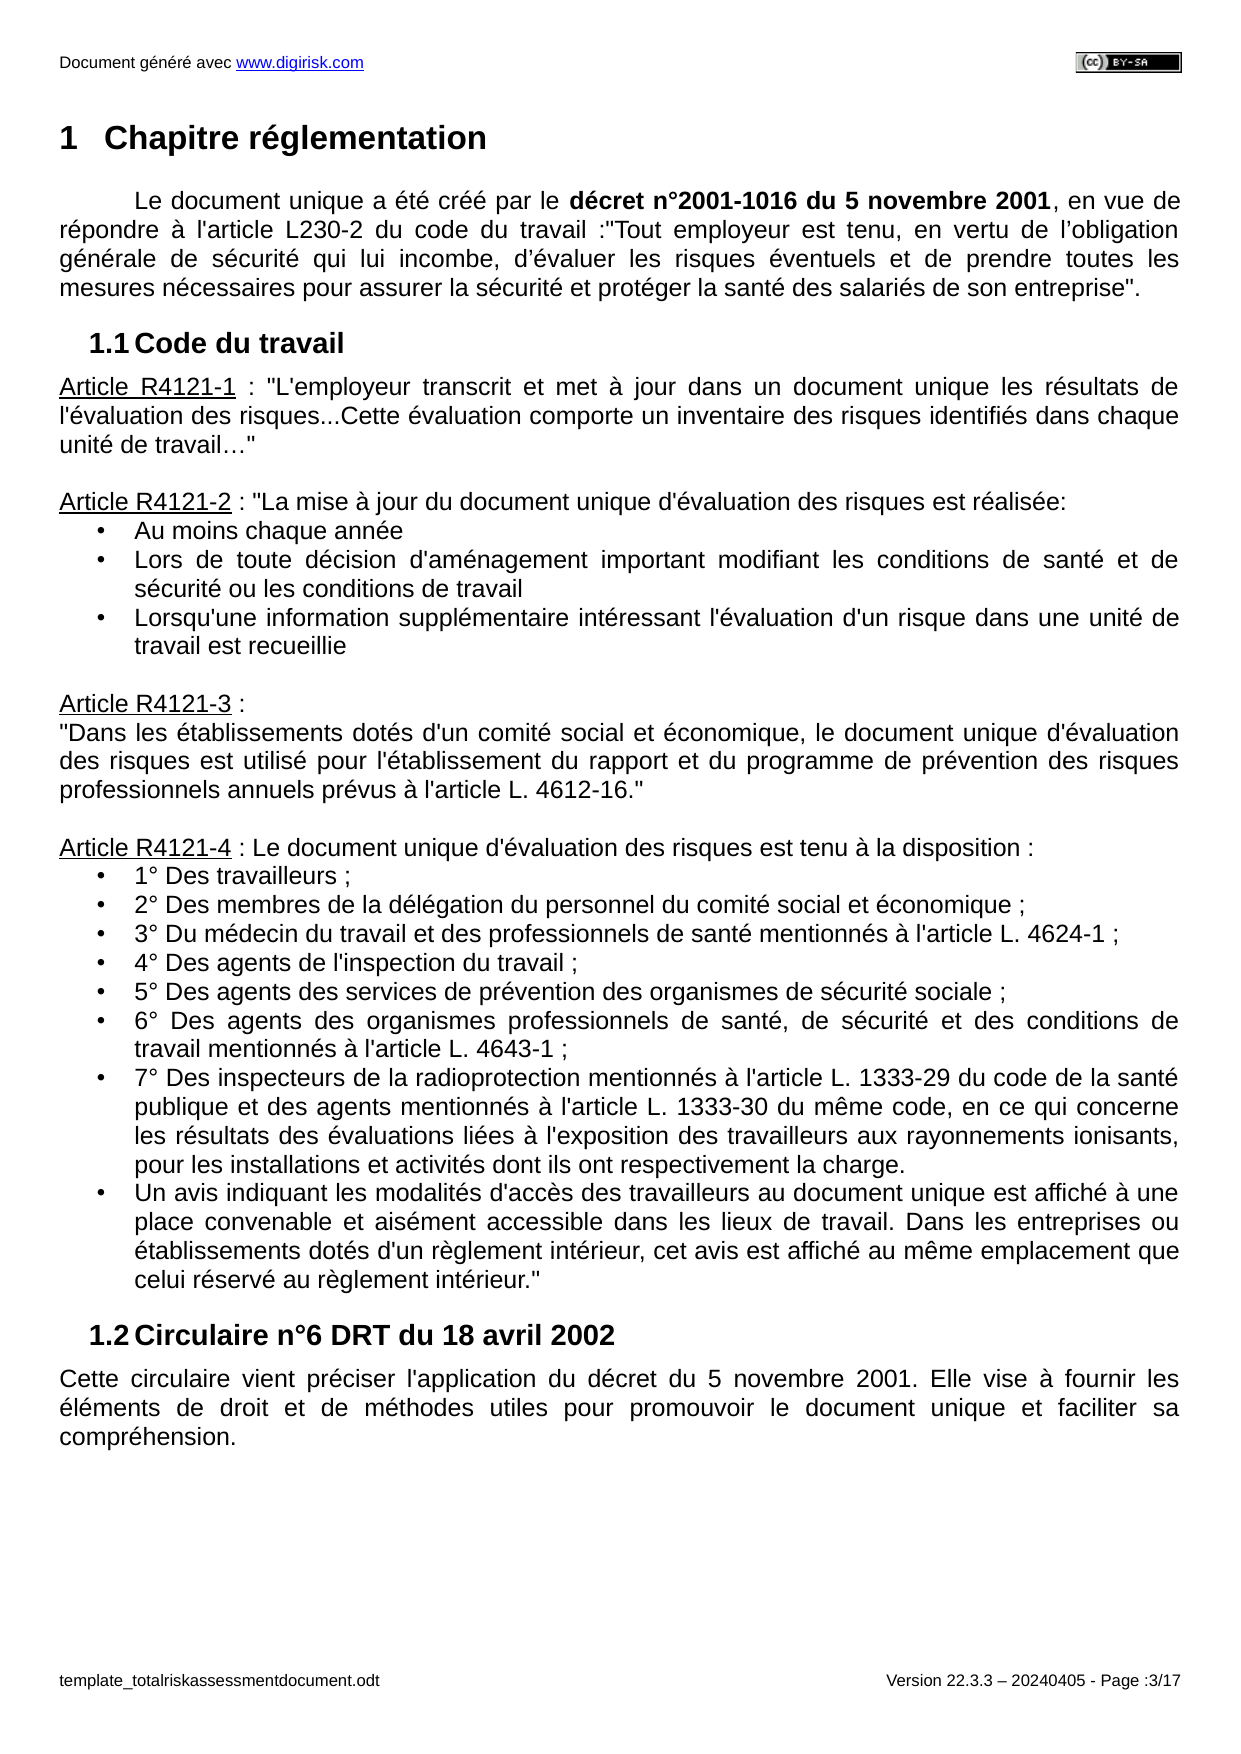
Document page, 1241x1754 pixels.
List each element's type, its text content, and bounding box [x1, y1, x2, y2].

list Au moins chaque année [97, 516, 1181, 545]
list 1° Des travailleurs ; [97, 861, 1181, 890]
subtitle Chapitre réglementation [59, 118, 1181, 157]
list 3° Du médecin du travail et des professionnels de santé mentionnés à l'article L. 4624-1 ; [97, 919, 1181, 948]
text Le document unique a été créé par le décret n°2001-1016 du 5 novembre 2001, en vue de répondre à l'article L230-2 du code du travail :"Tout employeur est tenu, en vertu de l’obligation générale de sécurité qui lui incombe, d’évaluer les risques éventuels et de prendre toutes les mesures nécessaires pour assurer la sécurité et protéger la santé des salariés de son entreprise". [59, 186, 1181, 301]
list Article R4121-4 : Le document unique d'évaluation des risques est tenu à la disposition : [22, 833, 1181, 861]
text "Dans les établissements dotés d'un comité social et économique, le document unique d'évaluation des risques est utilisé pour l'établissement du rapport et du programme de prévention des risques professionnels annuels prévus à l'article L. 4612-16." [59, 718, 1181, 804]
text Article R4121-3 : [59, 689, 1181, 718]
list Lorsqu'une information supplémentaire intéressant l'évaluation d'un risque dans une unité de travail est recueillie [97, 602, 1181, 660]
subtitle Circulaire n°6 DRT du 18 avril 2002 [89, 1318, 1181, 1352]
list Un avis indiquant les modalités d'accès des travailleurs au document unique est affiché à une place convenable et aisément accessible dans les lieux de travail. Dans les entreprises ou établissements dotés d'un règlement intérieur, cet avis est affiché au même emplacement que celui réservé au règlement intérieur." [97, 1178, 1181, 1293]
list Article R4121-1 : "L'employeur transcrit et met à jour dans un document unique les résultats de l'évaluation des risques...Cette évaluation comporte un inventaire des risques identifiés dans chaque unité de travail…" [22, 372, 1181, 458]
text Cette circulaire vient préciser l'application du décret du 5 novembre 2001. Elle vise à fournir les éléments de droit et de méthodes utiles pour promouvoir le document unique et faciliter sa compréhension. [59, 1364, 1181, 1451]
list 5° Des agents des services de prévention des organismes de sécurité sociale ; [97, 977, 1181, 1006]
list 4° Des agents de l'inspection du travail ; [97, 948, 1181, 977]
subtitle Code du travail [89, 326, 1181, 360]
list 7° Des inspecteurs de la radioprotection mentionnés à l'article L. 1333-29 du code de la santé publique et des agents mentionnés à l'article L. 1333-30 du même code, en ce qui concerne les résultats des évaluations liées à l'exposition des travailleurs aux rayonnements ionisants, pour les installations et activités dont ils ont respectivement la charge. [97, 1063, 1181, 1178]
list Article R4121-2 : "La mise à jour du document unique d'évaluation des risques est réalisée: [59, 487, 1181, 516]
list 6° Des agents des organismes professionnels de santé, de sécurité et des conditions de travail mentionnés à l'article L. 4643-1 ; [97, 1006, 1181, 1063]
list Lors de toute décision d'aménagement important modifiant les conditions de santé et de sécurité ou les conditions de travail [97, 545, 1181, 602]
list 2° Des membres de la délégation du personnel du comité social et économique ; [97, 890, 1181, 919]
picture [1075, 52, 1182, 73]
